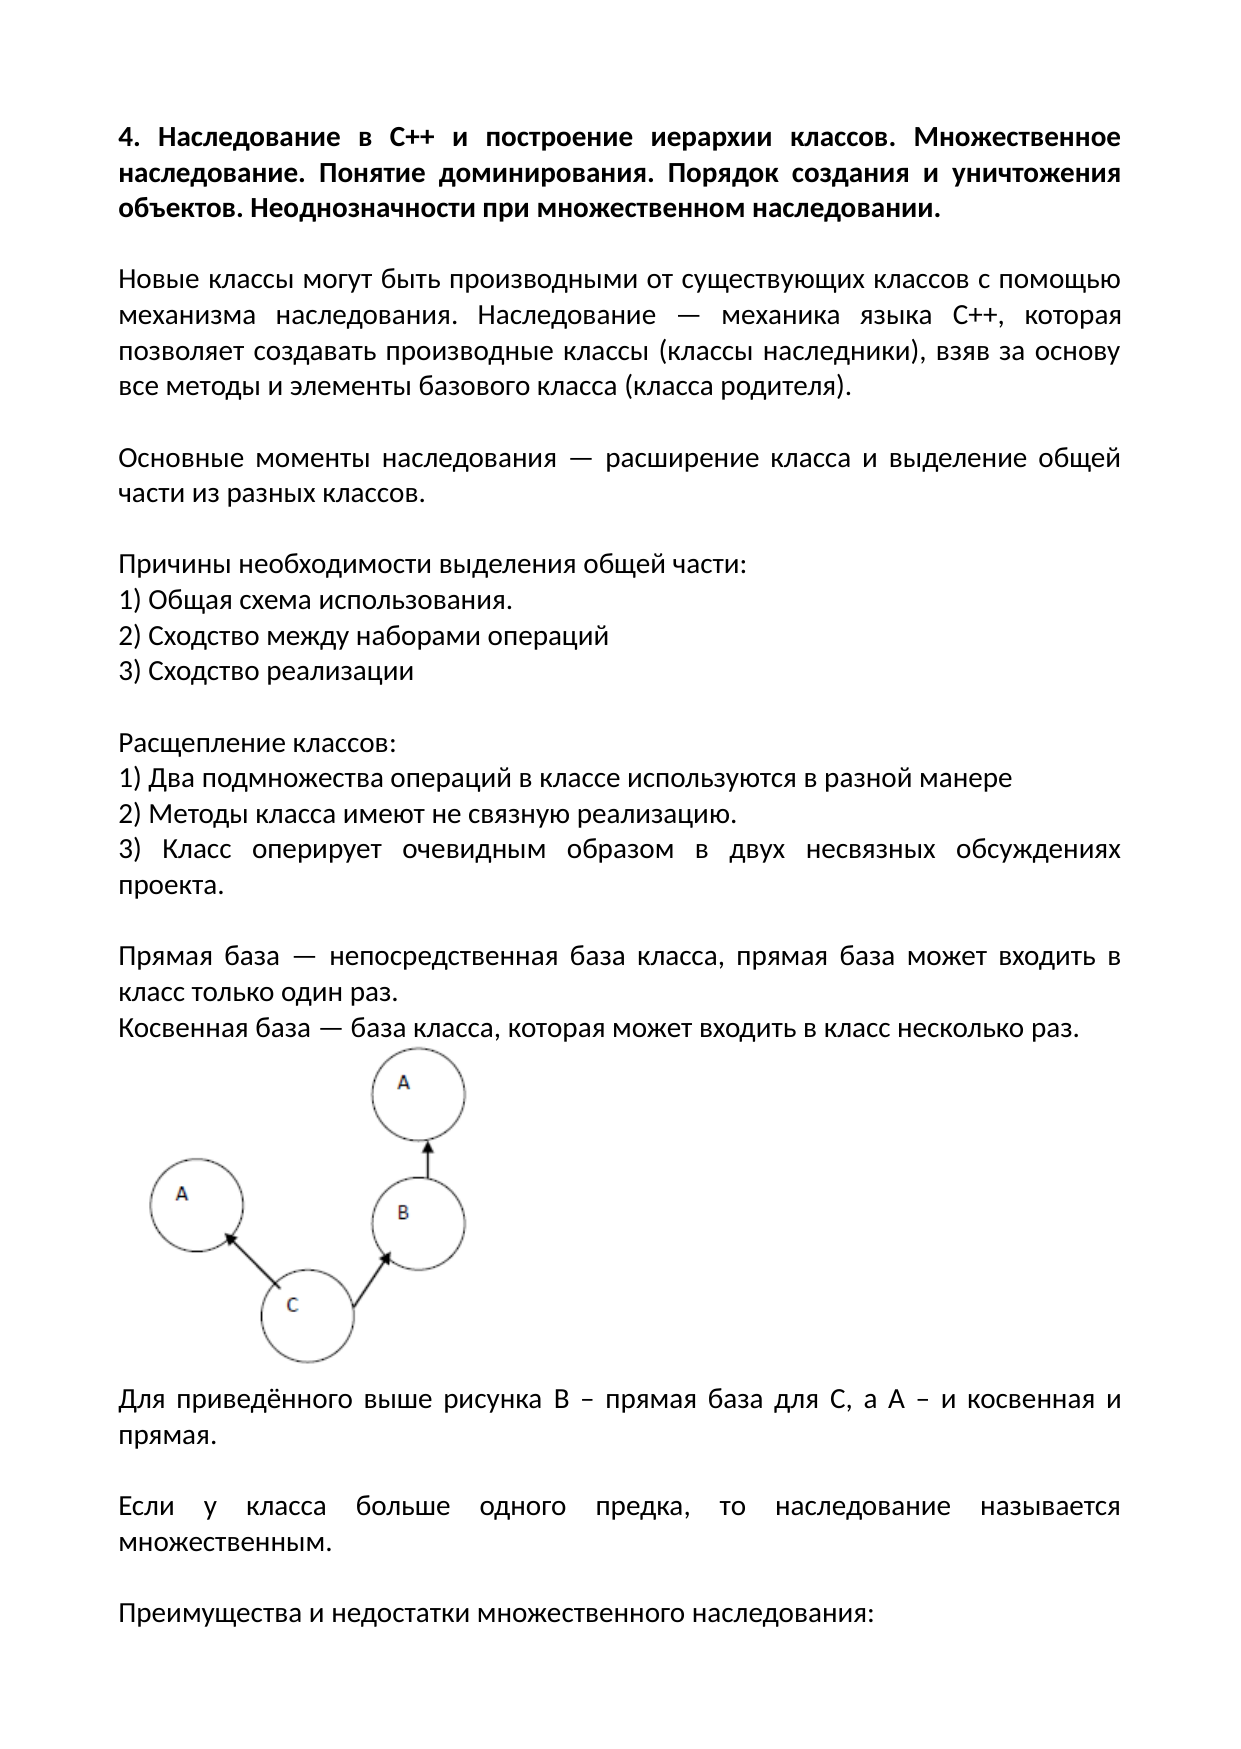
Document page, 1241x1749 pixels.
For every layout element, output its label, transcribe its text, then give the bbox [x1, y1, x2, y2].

text Для приведённого выше рисунка B – прямая база для C, а A – и косвенная и прямая. [118, 1044, 1122, 1452]
text Причины необходимости выделения общей части: [118, 546, 1122, 581]
text Косвенная база — база класса, которая может входить в класс несколько раз. [118, 1009, 1122, 1044]
text 1) Общая схема использования. [118, 581, 1122, 617]
text 3) Сходство реализации [118, 652, 1122, 688]
text Преимущества и недостатки множественного наследования: [118, 1594, 1122, 1630]
text 2) Сходство между наборами операций [118, 617, 1122, 652]
text 2) Методы класса имеют не связную реализацию. [118, 795, 1122, 831]
text Новые классы могут быть производными от существующих классов с помощью механизма наследования. Наследование — механика языка C++, которая позволяет создавать производные классы (классы наследники), взяв за основу все методы и элементы базового класса (класса родителя). [118, 261, 1122, 403]
text 4. Наследование в С++ и построение иерархии классов. Множественное наследование. Понятие доминирования. Порядок создания и уничтожения объектов. Неоднозначности при множественном наследовании. [118, 118, 1122, 225]
text Расщепление классов: [118, 724, 1122, 759]
text Прямая база — непосредственная база класса, прямая база может входить в класс только один раз. [118, 937, 1122, 1009]
picture [123, 1044, 475, 1381]
text Если у класса больше одного предка, то наследование называется множественным. [118, 1487, 1122, 1558]
text 3) Класс оперирует очевидным образом в двух несвязных обсуждениях проекта. [118, 831, 1122, 902]
text 1) Два подмножества операций в классе используются в разной манере [118, 759, 1122, 795]
text Основные моменты наследования — расширение класса и выделение общей части из разных классов. [118, 439, 1122, 510]
